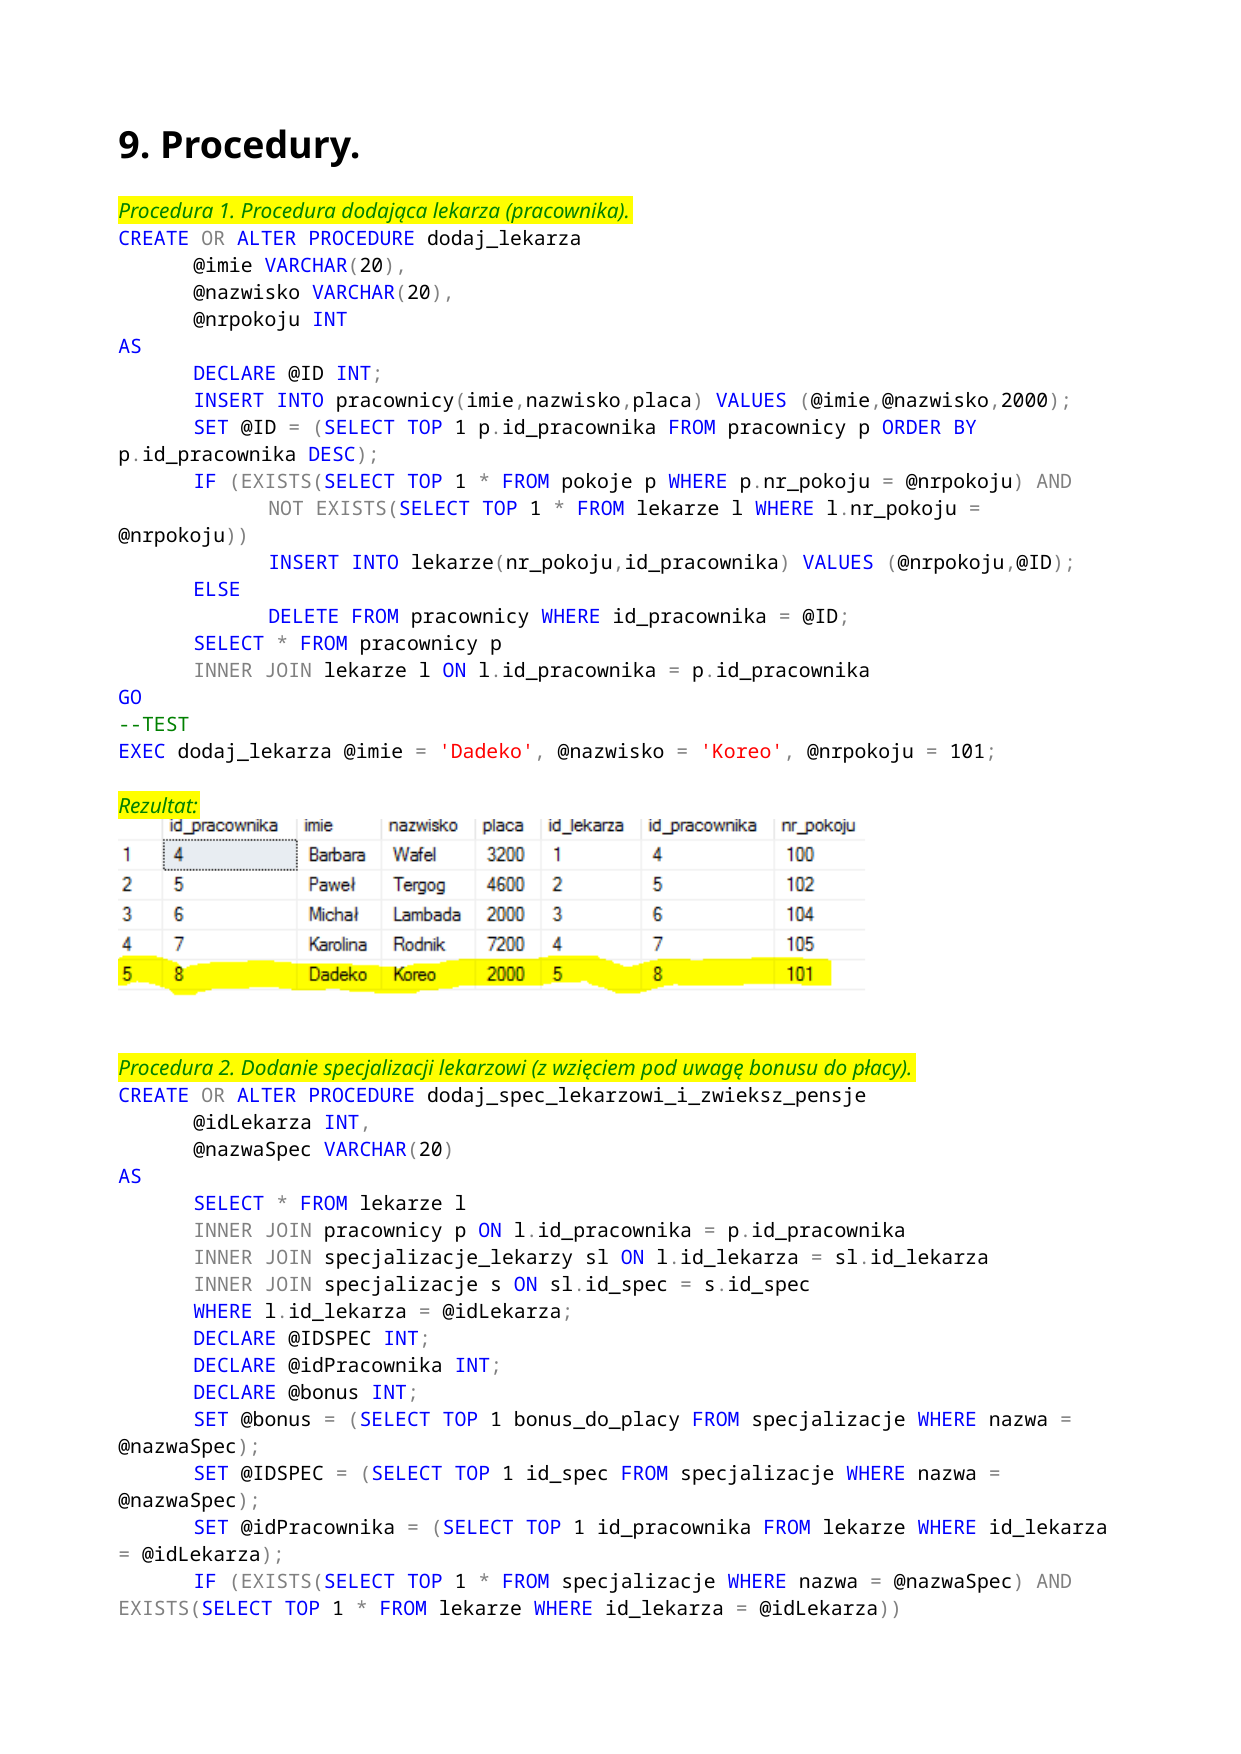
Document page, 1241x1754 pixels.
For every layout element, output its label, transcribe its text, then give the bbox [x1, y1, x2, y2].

text @imie VARCHAR(20), [118, 252, 1122, 278]
text WHERE l.id_lekarza = @idLekarza; [118, 1297, 1122, 1324]
text INNER JOIN specjalizacje_lekarzy sl ON l.id_lekarza = sl.id_lekarza [118, 1243, 1122, 1271]
text SET @ID = (SELECT TOP 1 p.id_pracownika FROM pracownicy p ORDER BY p.id_pracownika DESC); [118, 413, 1122, 467]
text Procedura 1. Procedura dodająca lekarza (pracownika). [118, 196, 1122, 224]
text GO [118, 683, 1122, 710]
text 9. Procedury. [118, 118, 1122, 169]
text SET @idPracownika = (SELECT TOP 1 id_pracownika FROM lekarze WHERE id_lekarza = @idLekarza); [118, 1513, 1122, 1567]
picture [118, 819, 865, 1000]
text SET @IDSPEC = (SELECT TOP 1 id_spec FROM specjalizacje WHERE nazwa = @nazwaSpec); [118, 1459, 1122, 1513]
text SELECT * FROM lekarze l [118, 1189, 1122, 1217]
text EXEC dodaj_lekarza @imie = 'Dadeko', @nazwisko = 'Koreo', @nrpokoju = 101; [118, 737, 1122, 764]
text INNER JOIN specjalizacje s ON sl.id_spec = s.id_spec [118, 1271, 1122, 1297]
text IF (EXISTS(SELECT TOP 1 * FROM specjalizacje WHERE nazwa = @nazwaSpec) AND EXISTS(SELECT TOP 1 * FROM lekarze WHERE id_lekarza = @idLekarza)) [118, 1567, 1122, 1621]
text INNER JOIN pracownicy p ON l.id_pracownika = p.id_pracownika [118, 1217, 1122, 1243]
text INSERT INTO lekarze(nr_pokoju,id_pracownika) VALUES (@nrpokoju,@ID); [118, 548, 1122, 575]
text NOT EXISTS(SELECT TOP 1 * FROM lekarze l WHERE l.nr_pokoju = @nrpokoju)) [118, 494, 1122, 548]
text DECLARE @ID INT; [118, 359, 1122, 386]
text ELSE [118, 575, 1122, 602]
text AS [118, 1163, 1122, 1189]
text CREATE OR ALTER PROCEDURE dodaj_spec_lekarzowi_i_zwieksz_pensje [118, 1082, 1122, 1109]
text @nazwisko VARCHAR(20), [118, 278, 1122, 306]
text INSERT INTO pracownicy(imie,nazwisko,placa) VALUES (@imie,@nazwisko,2000); [118, 386, 1122, 413]
text CREATE OR ALTER PROCEDURE dodaj_lekarza [118, 224, 1122, 252]
text @nrpokoju INT [118, 306, 1122, 332]
text DECLARE @IDSPEC INT; [118, 1324, 1122, 1351]
text DELETE FROM pracownicy WHERE id_pracownika = @ID; [118, 602, 1122, 629]
text IF (EXISTS(SELECT TOP 1 * FROM pokoje p WHERE p.nr_pokoju = @nrpokoju) AND [118, 467, 1122, 494]
text SELECT * FROM pracownicy p [118, 629, 1122, 656]
text --TEST [118, 710, 1122, 737]
text AS [118, 332, 1122, 359]
text SET @bonus = (SELECT TOP 1 bonus_do_placy FROM specjalizacje WHERE nazwa = @nazwaSpec); [118, 1405, 1122, 1459]
text INNER JOIN lekarze l ON l.id_pracownika = p.id_pracownika [118, 656, 1122, 683]
text Procedura 2. Dodanie specjalizacji lekarzowi (z wzięciem pod uwagę bonusu do płacy). [118, 1053, 1122, 1082]
text Rezultat: [118, 791, 1122, 819]
text DECLARE @bonus INT; [118, 1378, 1122, 1405]
text DECLARE @idPracownika INT; [118, 1351, 1122, 1378]
text @nazwaSpec VARCHAR(20) [118, 1136, 1122, 1163]
text @idLekarza INT, [118, 1109, 1122, 1136]
